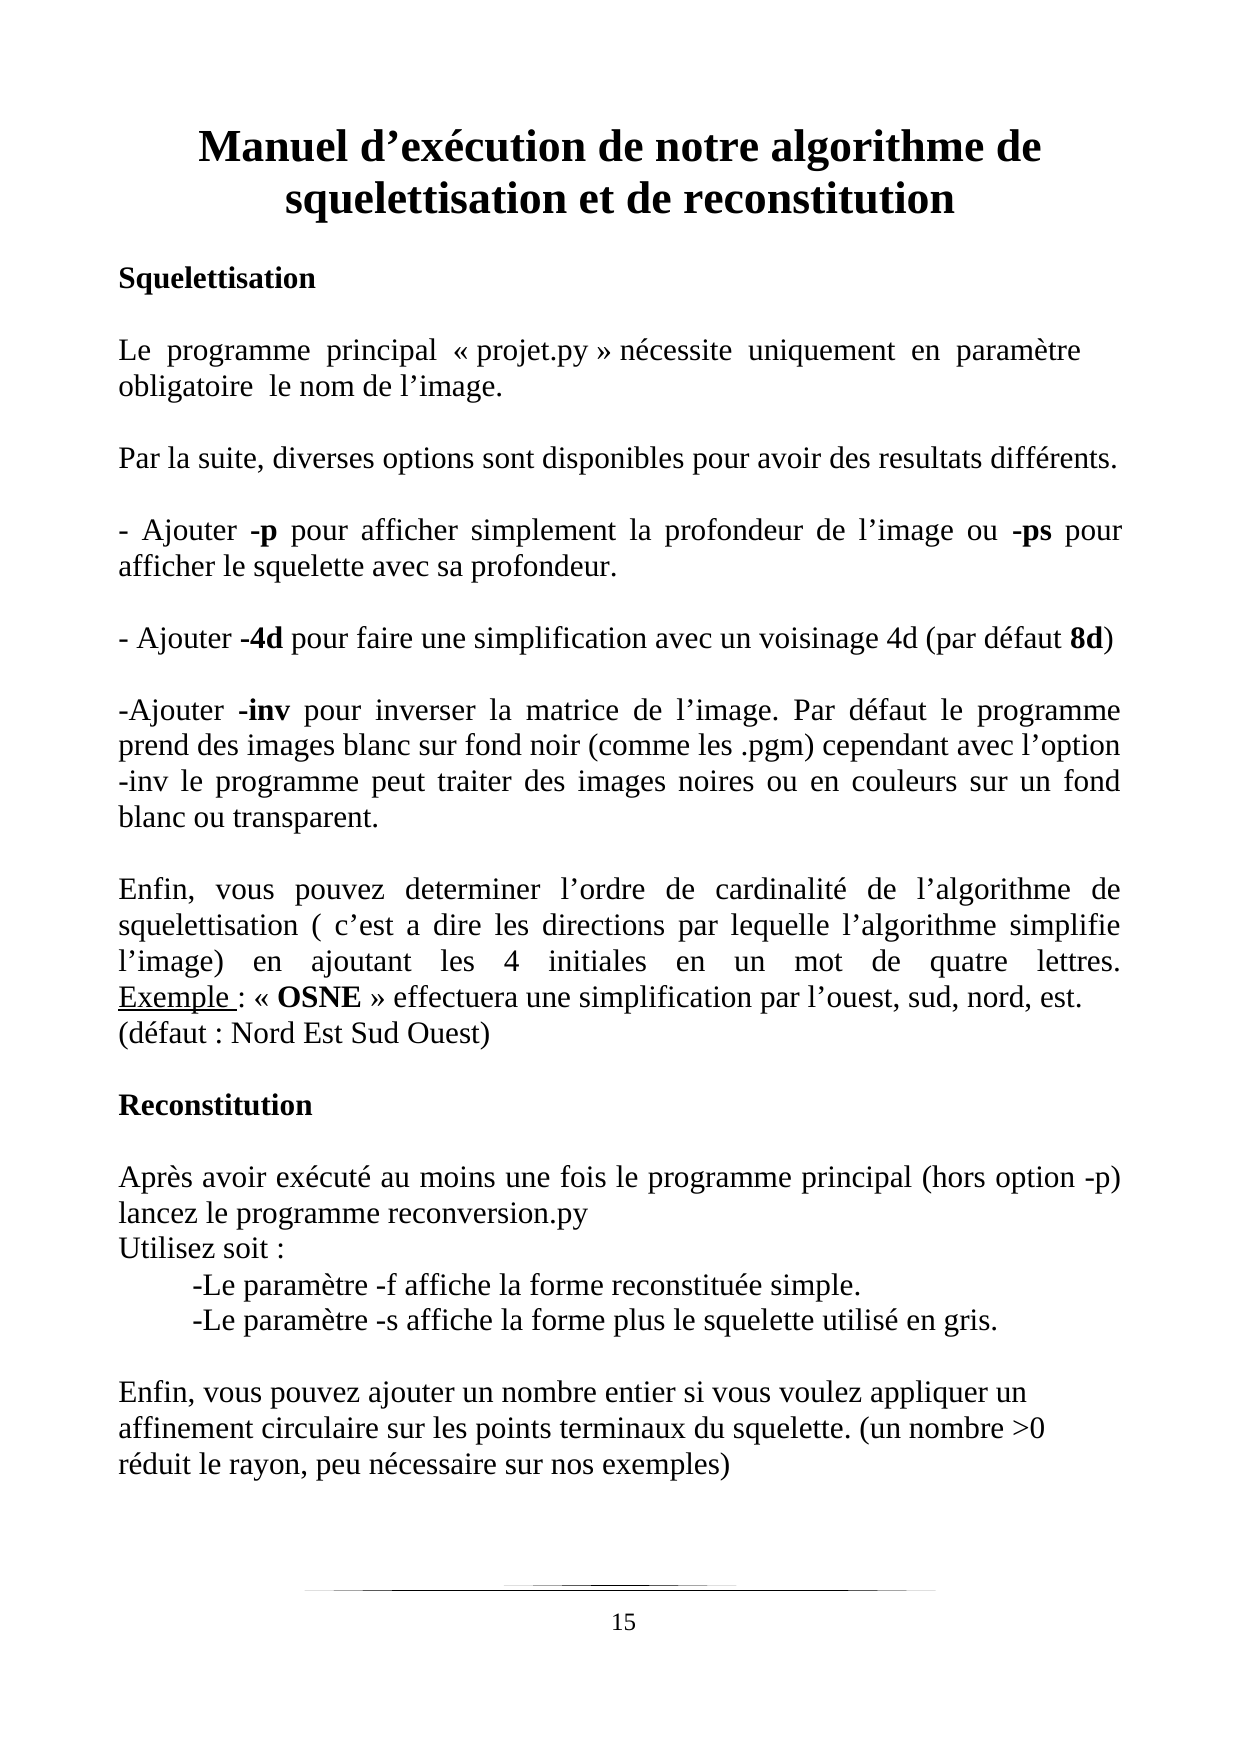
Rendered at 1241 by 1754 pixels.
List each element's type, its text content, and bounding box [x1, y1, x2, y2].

text -Ajouter -inv pour inverser la matrice de l’image. Par défaut le programme prend des images blanc sur fond noir (comme les .pgm) cependant avec l’option -inv le programme peut traiter des images noires ou en couleurs sur un fond blanc ou transparent. [118, 691, 1122, 834]
text Manuel d’exécution de notre algorithme de squelettisation et de reconstitution [118, 118, 1122, 223]
text -Le paramètre -s affiche la forme plus le squelette utilisé en gris. Enfin, vous pouvez ajouter un nombre entier si vous voulez appliquer un affinement circulaire sur les points terminaux du squelette. (un nombre >0 réduit le rayon, peu nécessaire sur nos exemples) [118, 1302, 1122, 1481]
text Le programme principal « projet.py » nécessite uniquement en paramètre obligatoire le nom de l’image. Par la suite, diverses options sont disponibles pour avoir des resultats différents. [118, 331, 1122, 475]
text - Ajouter -p pour afficher simplement la profondeur de l’image ou -ps pour afficher le squelette avec sa profondeur. [118, 511, 1122, 583]
text Enfin, vous pouvez determiner l’ordre de cardinalité de l’algorithme de squelettisation ( c’est a dire les directions par lequelle l’algorithme simplifie l’image) en ajoutant les 4 initiales en un mot de quatre lettres. Exemple : « OSNE » effectuera une simplification par l’ouest, sud, nord, est. [118, 870, 1122, 1014]
text - Ajouter -4d pour faire une simplification avec un voisinage 4d (par défaut 8d) [118, 619, 1122, 655]
text (défaut : Nord Est Sud Ouest) [118, 1014, 1122, 1050]
text Squelettisation [118, 259, 1122, 295]
text Utilisez soit : -Le paramètre -f affiche la forme reconstituée simple. [118, 1230, 1122, 1302]
text Reconstitution [118, 1086, 1122, 1122]
text Après avoir exécuté au moins une fois le programme principal (hors option -p) lancez le programme reconversion.py [118, 1122, 1122, 1230]
